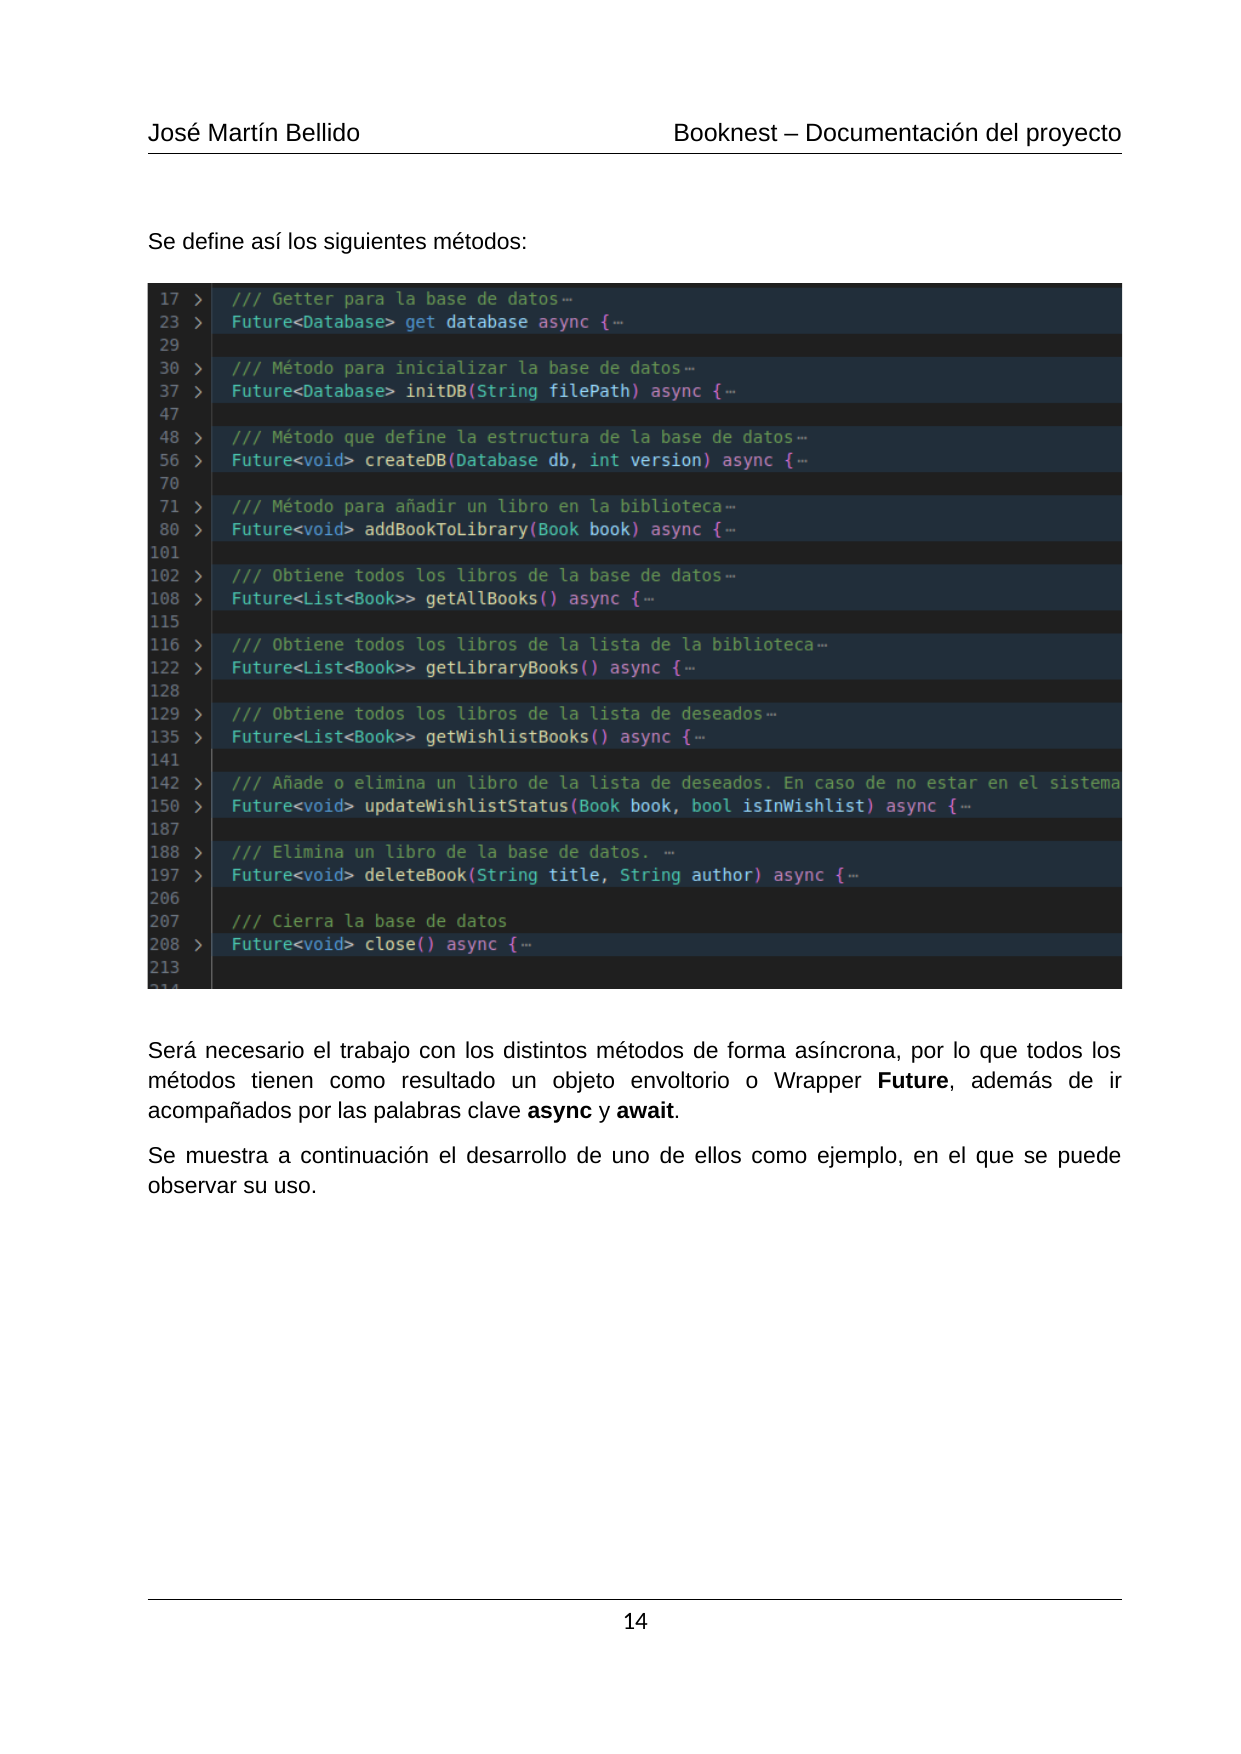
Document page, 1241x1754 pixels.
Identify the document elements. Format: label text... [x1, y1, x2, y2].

picture [147, 283, 1123, 989]
text Será necesario el trabajo con los distintos métodos de forma asíncrona, por lo que todos los métodos tienen como resultado un objeto envoltorio o Wrapper Future, además de ir acompañados por las palabras clave async y await. [148, 1037, 1122, 1124]
text Se define así los siguientes métodos: [148, 228, 1122, 254]
text Se muestra a continuación el desarrollo de uno de ellos como ejemplo, en el que se puede observar su uso. [148, 1142, 1122, 1199]
